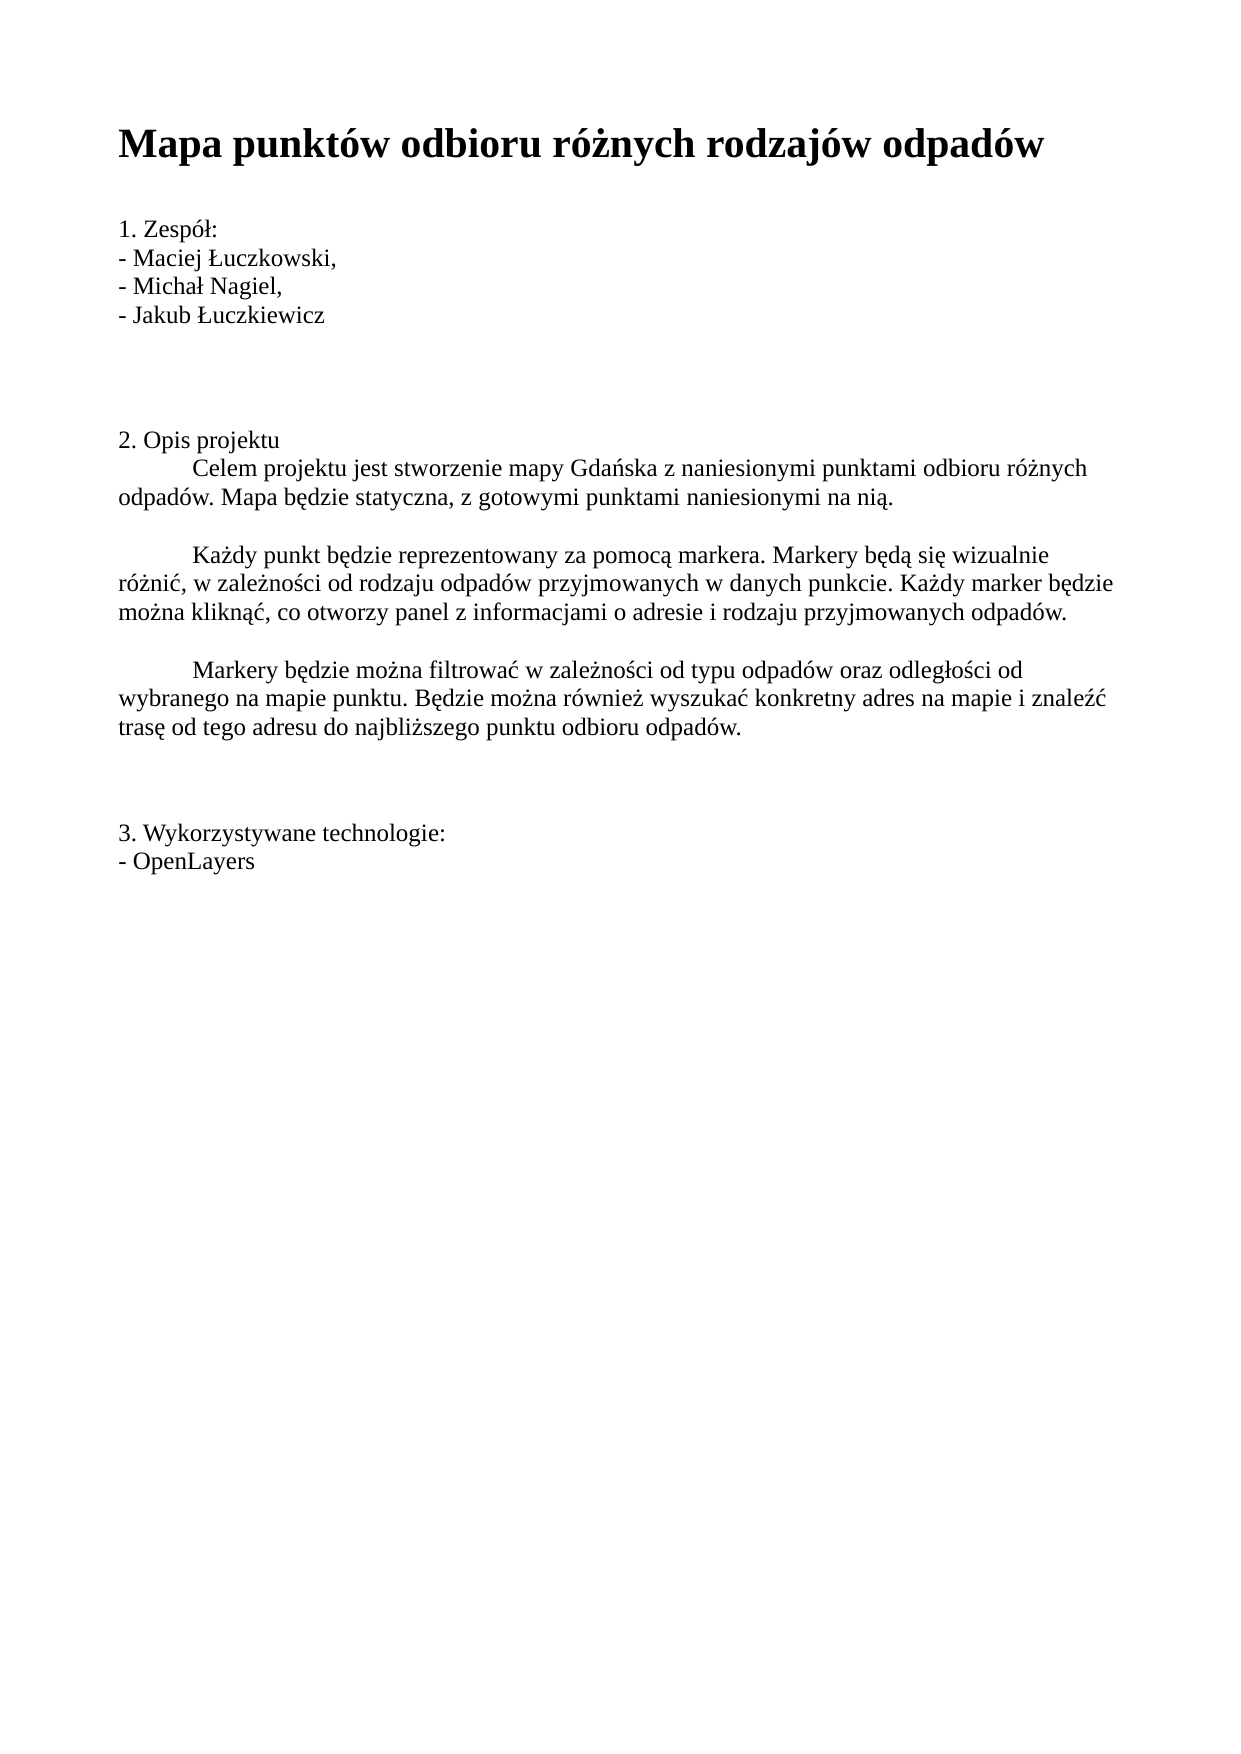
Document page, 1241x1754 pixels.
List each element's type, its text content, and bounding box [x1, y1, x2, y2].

text Mapa punktów odbioru różnych rodzajów odpadów 1. Zespół: - Maciej Łuczkowski, - Michał Nagiel, - Jakub Łuczkiewicz [118, 118, 1122, 329]
text Celem projektu jest stworzenie mapy Gdańska z naniesionymi punktami odbioru różnych odpadów. Mapa będzie statyczna, z gotowymi punktami naniesionymi na nią. [118, 453, 1122, 511]
text 2. Opis projektu [118, 425, 1122, 453]
text Każdy punkt będzie reprezentowany za pomocą markera. Markery będą się wizualnie różnić, w zależności od rodzaju odpadów przyjmowanych w danych punkcie. Każdy marker będzie można kliknąć, co otworzy panel z informacjami o adresie i rodzaju przyjmowanych odpadów. [118, 540, 1122, 655]
text Markery będzie można filtrować w zależności od typu odpadów oraz odległości od wybranego na mapie punktu. Będzie można również wyszukać konkretny adres na mapie i znaleźć trasę od tego adresu do najbliższego punktu odbioru odpadów. [118, 655, 1122, 789]
text 3. Wykorzystywane technologie: - OpenLayers [118, 789, 1122, 875]
